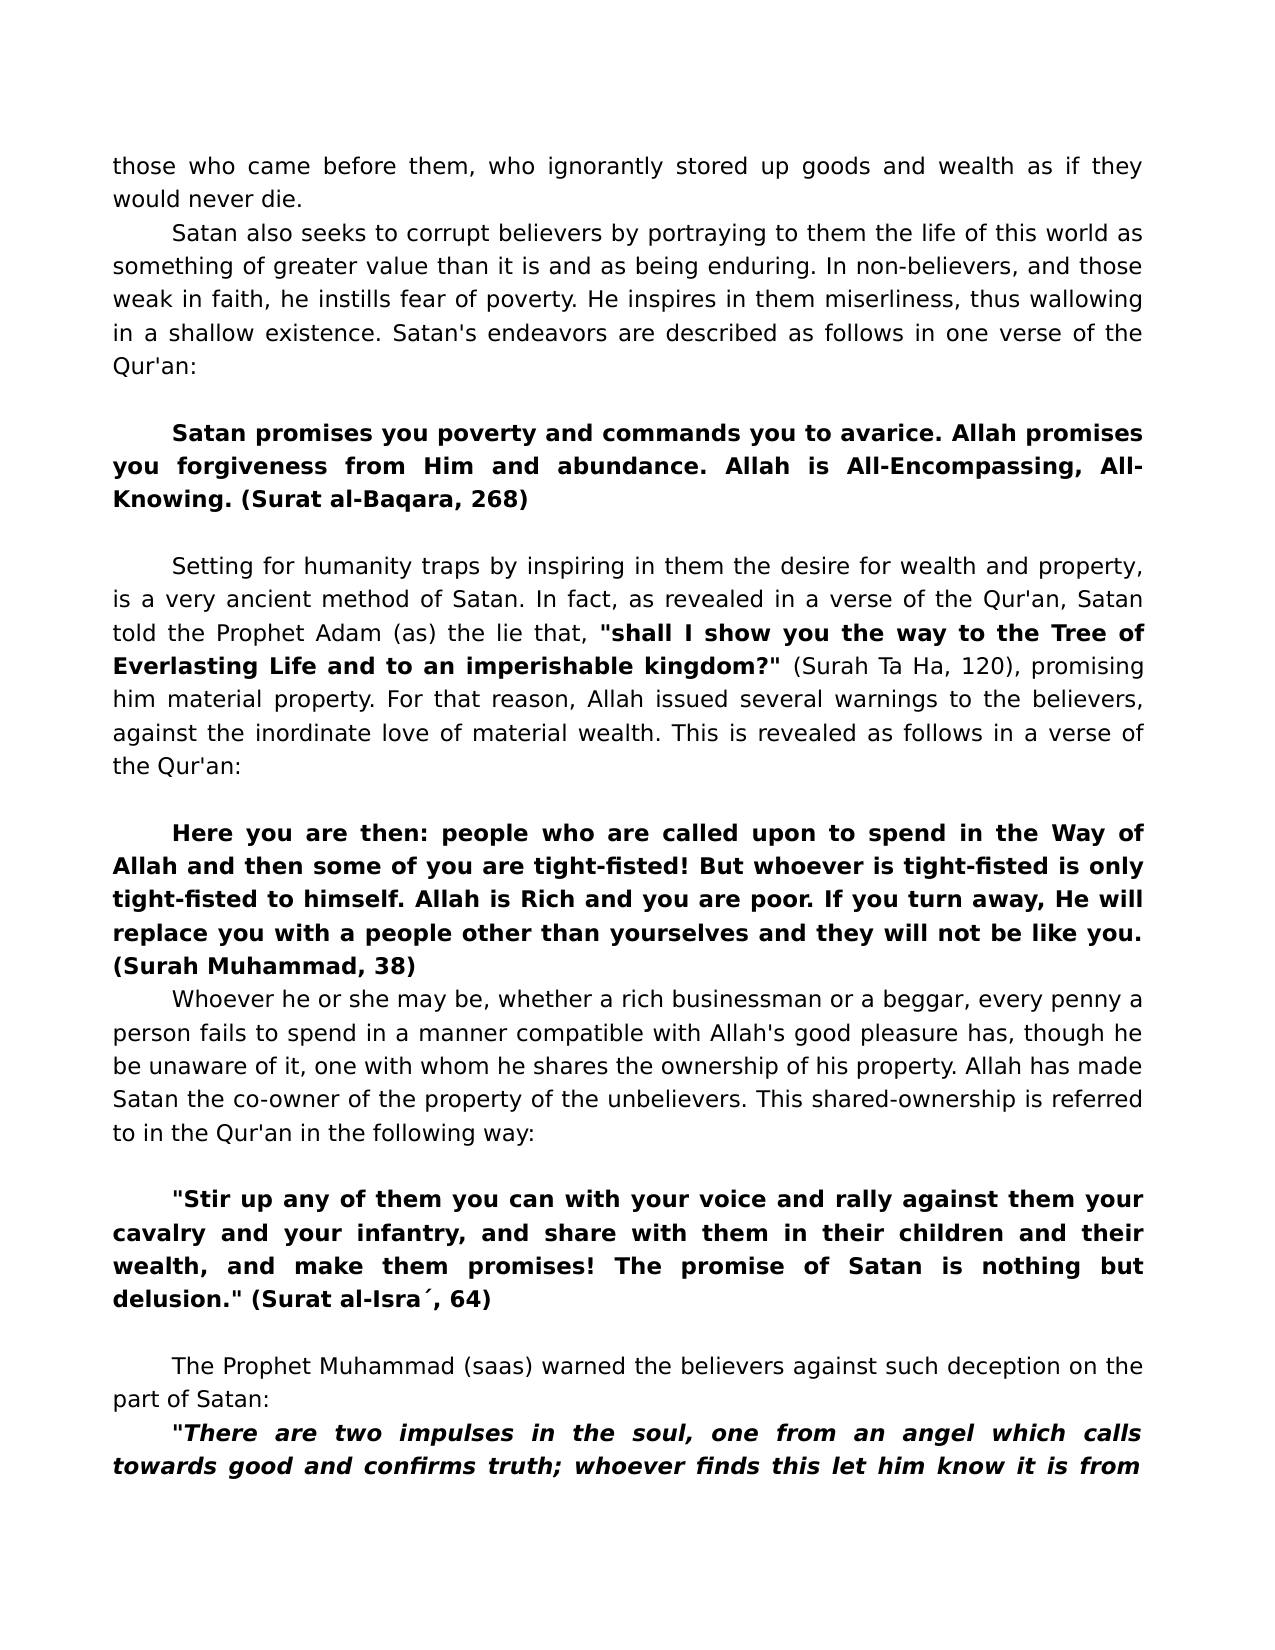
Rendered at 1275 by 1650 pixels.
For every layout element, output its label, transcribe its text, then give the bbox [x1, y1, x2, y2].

text Whoever he or she may be, whether a rich businessman or a beggar, every penny a person fails to spend in a manner compatible with Allah's good pleasure has, though he be unaware of it, one with whom he shares the ownership of his property. Allah has made Satan the co-owner of the property of the unbelievers. This shared-ownership is referred to in the Qur'an in the following way: [112, 981, 1145, 1148]
text Satan also seeks to corrupt believers by portraying to them the life of this world as something of greater value than it is and as being enduring. In non-believers, and those weak in faith, he instills fear of poverty. He inspires in them miserliness, thus wallowing in a shallow existence. Satan's endeavors are described as follows in one verse of the Qur'an: [112, 214, 1145, 381]
text Here you are then: people who are called upon to spend in the Way of Allah and then some of you are tight-fisted! But whoever is tight-fisted is only tight-fisted to himself. Allah is Rich and you are poor. If you turn away, He will replace you with a people other than yourselves and they will not be like you. (Surah Muhammad, 38) [112, 814, 1145, 981]
text those who came before them, who ignorantly stored up goods and wealth as if they would never die. [112, 148, 1145, 214]
text "There are two impulses in the soul, one from an angel which calls towards good and confirms truth; whoever finds this let him know it is from [112, 1414, 1145, 1481]
text Setting for humanity traps by inspiring in them the desire for wealth and property, is a very ancient method of Satan. In fact, as revealed in a verse of the Qur'an, Satan told the Prophet Adam (as) the lie that, "shall I show you the way to the Tree of Everlasting Life and to an imperishable kingdom?" (Surah Ta Ha, 120), promising him material property. For that reason, Allah issued several warnings to the believers, against the inordinate love of material wealth. This is revealed as follows in a verse of the Qur'an: [112, 548, 1145, 781]
text "Stir up any of them you can with your voice and rally against them your cavalry and your infantry, and share with them in their children and their wealth, and make them promises! The promise of Satan is nothing but delusion." (Surat al-Isra´, 64) [112, 1181, 1145, 1314]
text The Prophet Muhammad (saas) warned the believers against such deception on the part of Satan: [112, 1348, 1145, 1414]
text Satan promises you poverty and commands you to avarice. Allah promises you forgiveness from Him and abundance. Allah is All-Encompassing, All-Knowing. (Surat al-Baqara, 268) [112, 414, 1145, 514]
